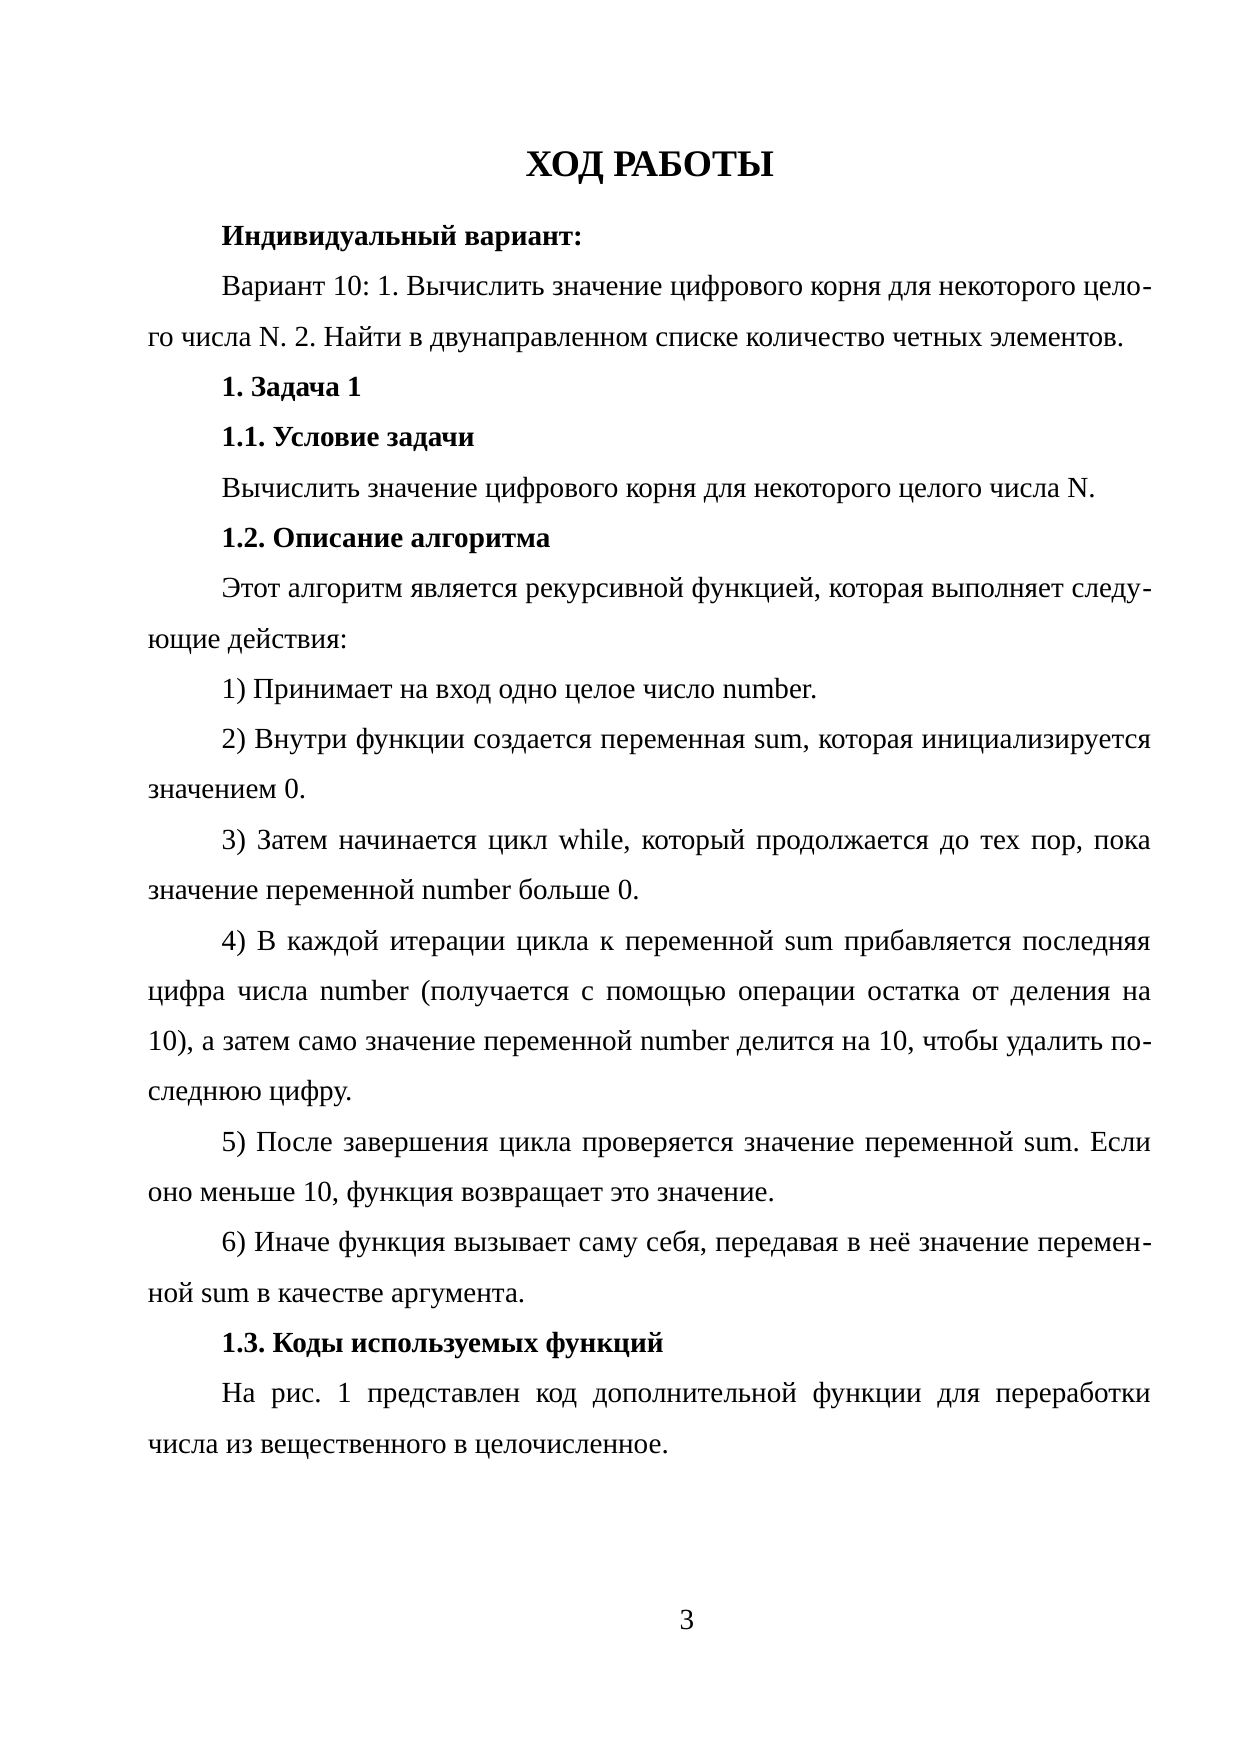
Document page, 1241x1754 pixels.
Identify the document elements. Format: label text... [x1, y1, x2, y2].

subtitle 1.3. Коды используемых функций [148, 1325, 1152, 1359]
text Этот алгоритм является рекурсивной функцией, которая выполняет следу­ющие действия: [148, 570, 1152, 654]
text 2) Внутри функции создается переменная sum, которая инициализируется значением 0. [148, 721, 1152, 805]
subtitle 1.2. Описание алгоритма [148, 520, 1152, 554]
subtitle 1. Задача 1 [148, 369, 1152, 403]
text Вычислить значение цифрового корня для некоторого целого числа N. [148, 470, 1152, 503]
text 4) В каждой итерации цикла к переменной sum прибавляется последняя цифра числа number (получается с помощью операции остатка от деления на 10), а затем само значение переменной number делится на 10, чтобы удалить по­следнюю цифру. [148, 923, 1152, 1107]
text 6) Иначе функция вызывает саму себя, передавая в неё значение перемен­ной sum в качестве аргумента. [148, 1224, 1152, 1308]
subtitle 1.1. Условие задачи [148, 419, 1152, 453]
subtitle Индивидуальный вариант: [148, 218, 1152, 252]
text 3) Затем начинается цикл while, который продолжается до тех пор, пока значение переменной number больше 0. [148, 822, 1152, 906]
text 1) Принимает на вход одно целое число number. [148, 671, 1152, 704]
subtitle ХОД РАБОТЫ [148, 142, 1152, 185]
text 5) После завершения цикла проверяется значение переменной sum. Если оно меньше 10, функция возвращает это значение. [148, 1124, 1152, 1208]
text Вариант 10: 1. Вычислить значение цифрового корня для некоторого цело­го числа N. 2. Найти в двунаправленном списке количество четных элементов. [148, 268, 1152, 352]
text На рис. 1 представлен код дополнительной функции для переработки числа из вещественного в целочисленное. [148, 1375, 1152, 1459]
